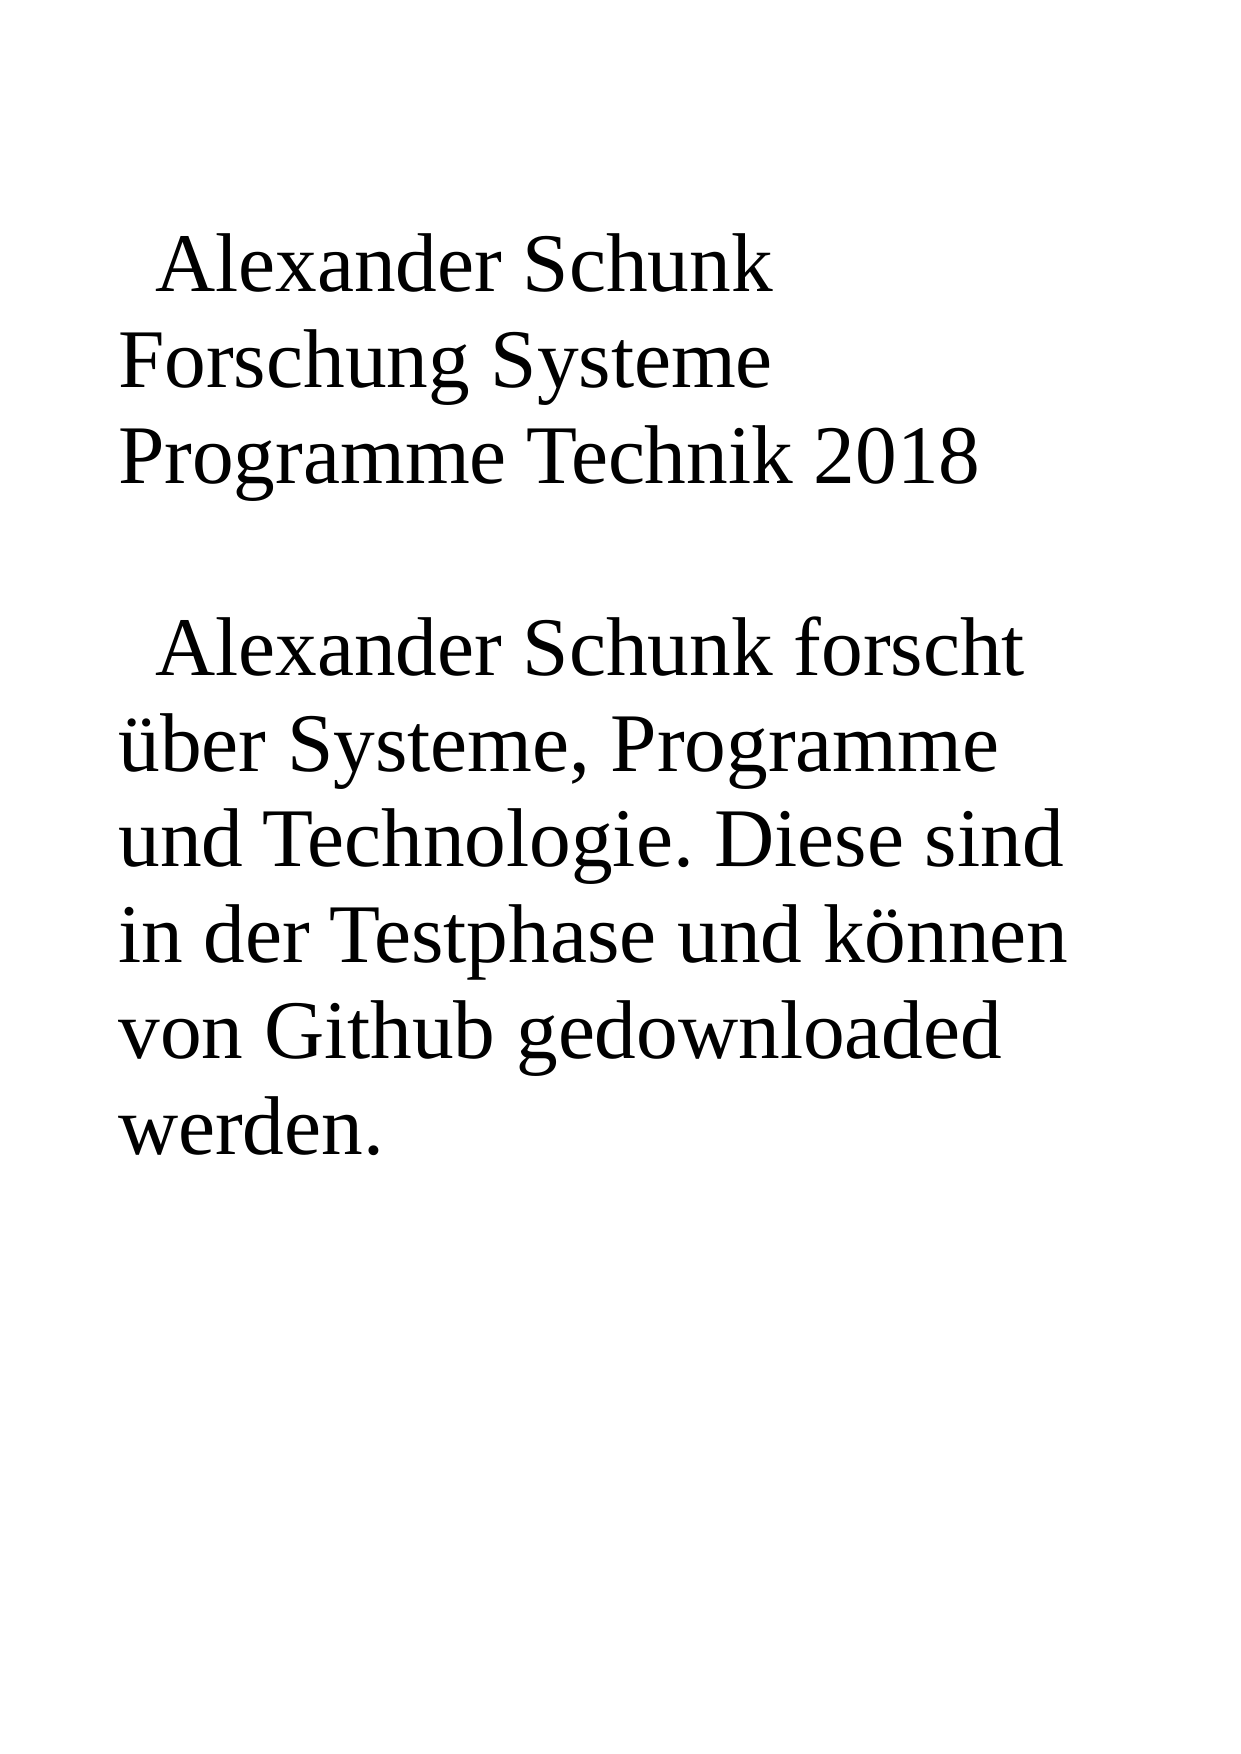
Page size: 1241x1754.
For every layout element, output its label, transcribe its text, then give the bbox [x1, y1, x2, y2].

text Alexander Schunk forscht über Systeme, Programme und Technologie. Diese sind in der Testphase und können von Github gedownloaded werden. [118, 597, 1122, 1172]
text Alexander Schunk Forschung Systeme Programme Technik 2018 [118, 214, 1122, 501]
